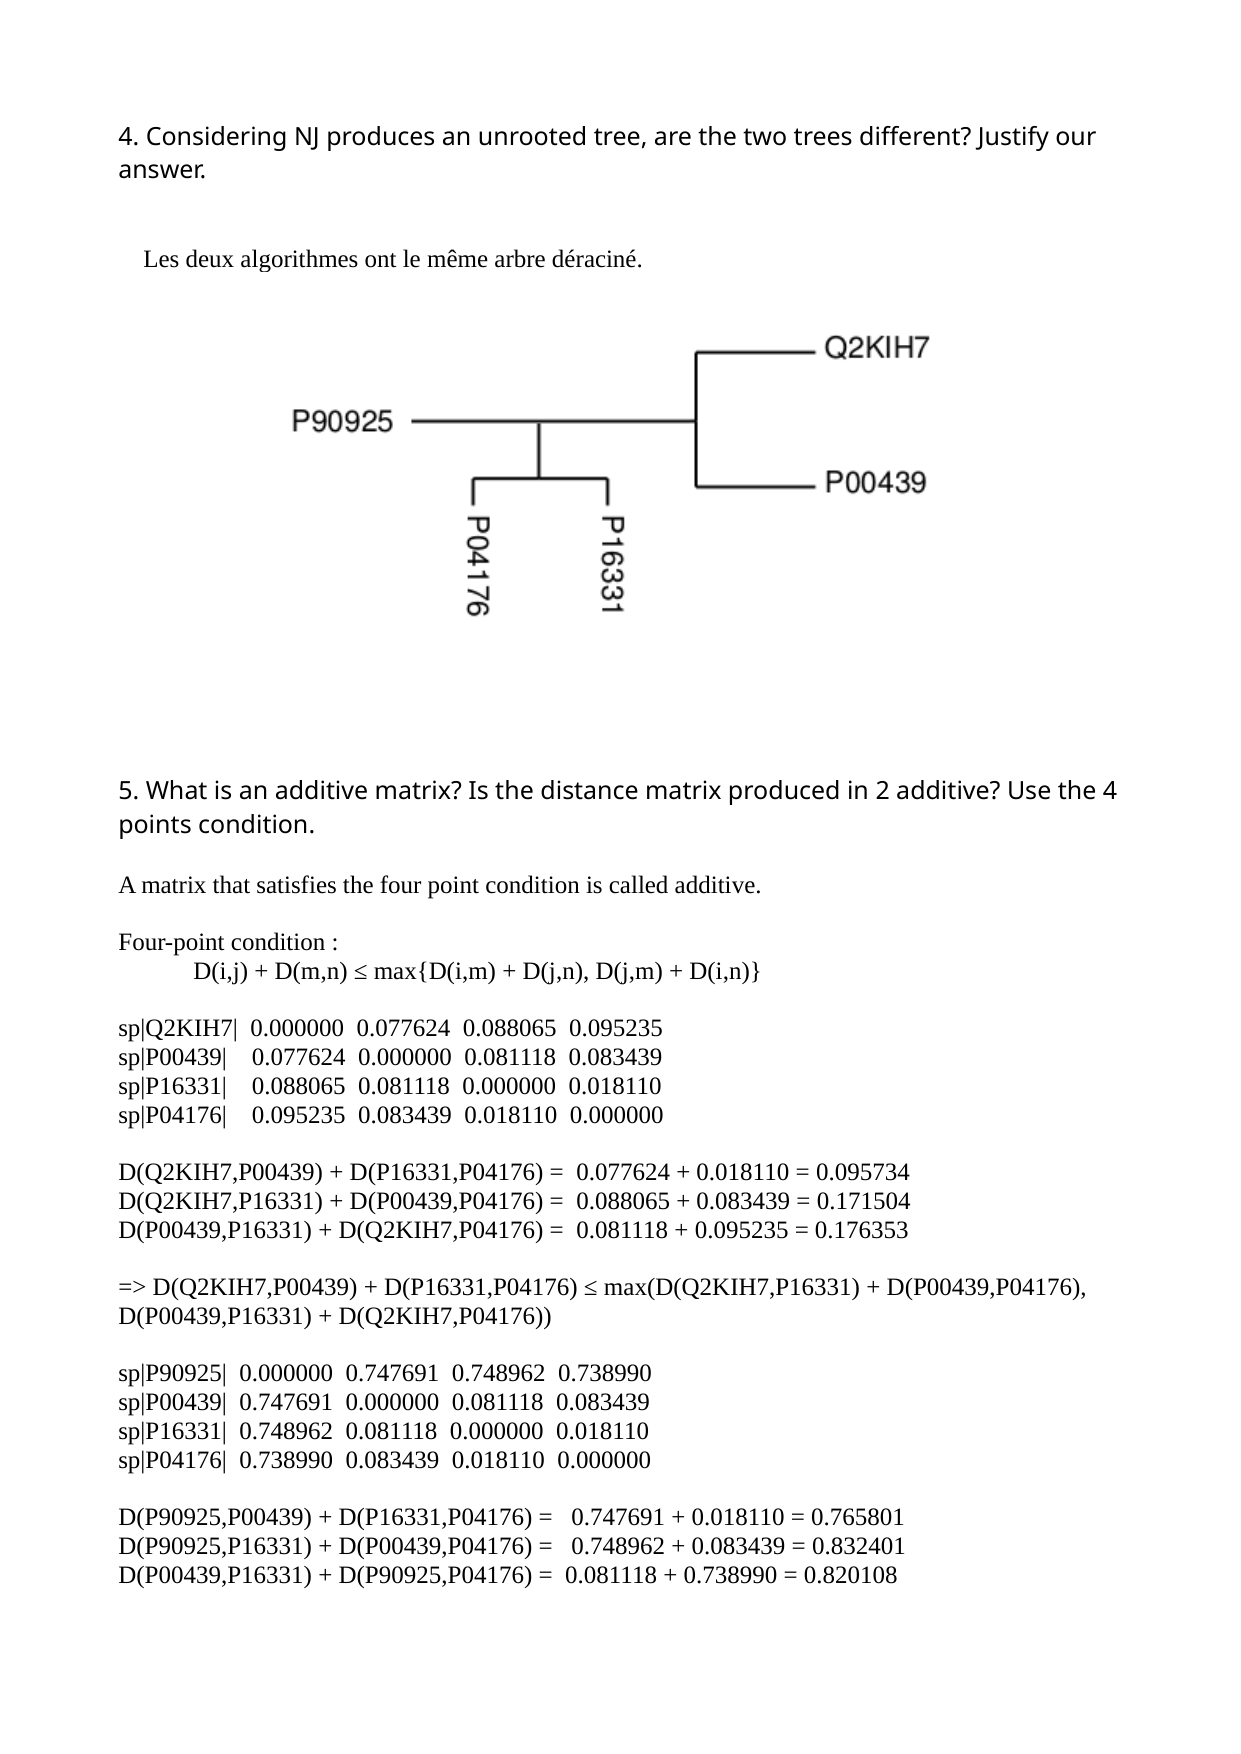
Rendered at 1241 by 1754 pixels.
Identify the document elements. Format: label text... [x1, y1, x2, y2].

text 4. Considering NJ produces an unrooted tree, are the two trees different? Justify our answer. [118, 118, 1122, 186]
text D(P00439,P16331) + D(P90925,P04176) = 0.081118 + 0.738990 = 0.820108 [118, 1560, 1122, 1588]
text => D(Q2KIH7,P00439) + D(P16331,P04176) ≤ max(D(Q2KIH7,P16331) + D(P00439,P04176), D(P00439,P16331) + D(Q2KIH7,P04176)) [118, 1272, 1122, 1330]
text D(Q2KIH7,P16331) + D(P00439,P04176) = 0.088065 + 0.083439 = 0.171504 [118, 1186, 1122, 1215]
text D(P90925,P00439) + D(P16331,P04176) = 0.747691 + 0.018110 = 0.765801 [118, 1502, 1122, 1531]
text D(P00439,P16331) + D(Q2KIH7,P04176) = 0.081118 + 0.095235 = 0.176353 [118, 1215, 1122, 1243]
text Four-point condition : [118, 927, 1122, 956]
text sp|P04176| 0.738990 0.083439 0.018110 0.000000 [118, 1445, 1122, 1473]
picture [249, 272, 992, 668]
text D(Q2KIH7,P00439) + D(P16331,P04176) = 0.077624 + 0.018110 = 0.095734 [118, 1157, 1122, 1186]
text Les deux algorithmes ont le même arbre déraciné. [118, 244, 1122, 272]
text A matrix that satisfies the four point condition is called additive. [118, 870, 1122, 898]
text sp|P90925| 0.000000 0.747691 0.748962 0.738990 [118, 1358, 1122, 1387]
text sp|P00439| 0.077624 0.000000 0.081118 0.083439 [118, 1042, 1122, 1071]
text sp|P04176| 0.095235 0.083439 0.018110 0.000000 [118, 1100, 1122, 1128]
text D(i,j) + D(m,n) ≤ max{D(i,m) + D(j,n), D(j,m) + D(i,n)} [118, 956, 1122, 985]
text sp|P16331| 0.748962 0.081118 0.000000 0.018110 [118, 1416, 1122, 1445]
text sp|P00439| 0.747691 0.000000 0.081118 0.083439 [118, 1387, 1122, 1416]
text D(P90925,P16331) + D(P00439,P04176) = 0.748962 + 0.083439 = 0.832401 [118, 1531, 1122, 1560]
text sp|P16331| 0.088065 0.081118 0.000000 0.018110 [118, 1071, 1122, 1100]
text sp|Q2KIH7| 0.000000 0.077624 0.088065 0.095235 [118, 1013, 1122, 1042]
text 5. What is an additive matrix? Is the distance matrix produced in 2 additive? Use the 4 points condition. [118, 773, 1122, 841]
